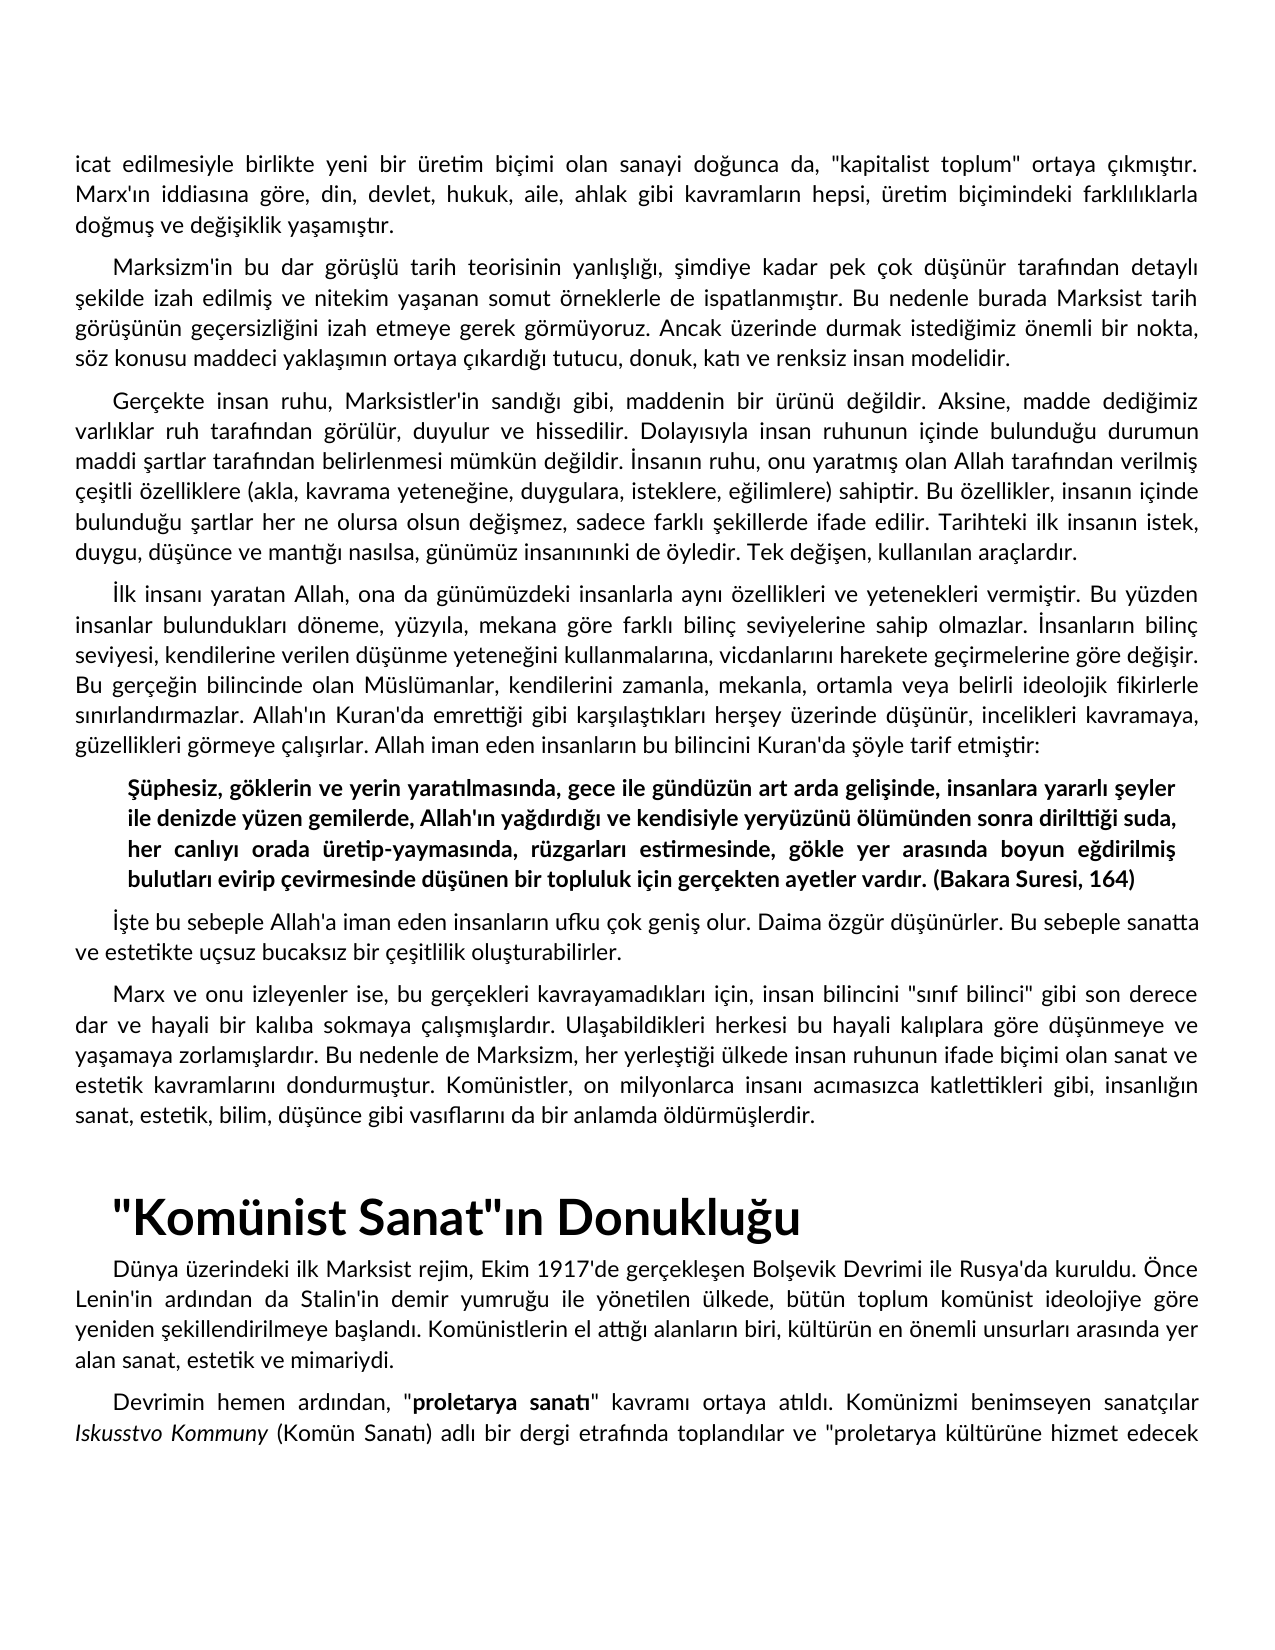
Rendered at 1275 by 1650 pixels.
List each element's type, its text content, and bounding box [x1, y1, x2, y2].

subtitle "Komünist Sanat"ın Donukluğu [112, 1186, 1200, 1246]
text Devrimin hemen ardından, "proletarya sanatı" kavramı ortaya atıldı. Komünizmi benimseyen sanatçılar Iskusstvo Kommuny (Komün Sanatı) adlı bir dergi etrafında toplandılar ve "proletarya kültürüne hizmet edecek [75, 1388, 1200, 1446]
text Dünya üzerindeki ilk Marksist rejim, Ekim 1917'de gerçekleşen Bolşevik Devrimi ile Rusya'da kuruldu. Önce Lenin'in ardından da Stalin'in demir yumruğu ile yönetilen ülkede, bütün toplum komünist ideolojiye göre yeniden şekillendirilmeye başlandı. Komünistlerin el attığı alanların biri, kültürün en önemli unsurları arasında yer alan sanat, estetik ve mimariydi. [75, 1255, 1200, 1373]
text İşte bu sebeple Allah'a iman eden insanların ufku çok geniş olur. Daima özgür düşünürler. Bu sebeple sanatta ve estetikte uçsuz bucaksız bir çeşitlilik oluşturabilirler. [75, 907, 1200, 965]
text Marksizm'in bu dar görüşlü tarih teorisinin yanlışlığı, şimdiye kadar pek çok düşünür tarafından detaylı şekilde izah edilmiş ve nitekim yaşanan somut örneklerle de ispatlanmıştır. Bu nedenle burada Marksist tarih görüşünün geçersizliğini izah etmeye gerek görmüyoruz. Ancak üzerinde durmak istediğimiz önemli bir nokta, söz konusu maddeci yaklaşımın ortaya çıkardığı tutucu, donuk, katı ve renksiz insan modelidir. [75, 253, 1200, 371]
text İlk insanı yaratan Allah, ona da günümüzdeki insanlarla aynı özellikleri ve yetenekleri vermiştir. Bu yüzden insanlar bulundukları döneme, yüzyıla, mekana göre farklı bilinç seviyelerine sahip olmazlar. İnsanların bilinç seviyesi, kendilerine verilen düşünme yeteneğini kullanmalarına, vicdanlarını harekete geçirmelerine göre değişir. Bu gerçeğin bilincinde olan Müslümanlar, kendilerini zamanla, mekanla, ortamla veya belirli ideolojik fikirlerle sınırlandırmazlar. Allah'ın Kuran'da emrettiği gibi karşılaştıkları herşey üzerinde düşünür, incelikleri kavramaya, güzellikleri görmeye çalışırlar. Allah iman eden insanların bu bilincini Kuran'da şöyle tarif etmiştir: [75, 580, 1200, 759]
text Şüphesiz, göklerin ve yerin yaratılmasında, gece ile gündüzün art arda gelişinde, insanlara yararlı şeyler ile denizde yüzen gemilerde, Allah'ın yağdırdığı ve kendisiyle yeryüzünü ölümünden sonra dirilttiği suda, her canlıyı orada üretip-yaymasında, rüzgarları estirmesinde, gökle yer arasında boyun eğdirilmiş bulutları evirip çevirmesinde düşünen bir topluluk için gerçekten ayetler vardır. (Bakara Suresi, 164) [127, 774, 1177, 892]
text Gerçekte insan ruhu, Marksistler'in sandığı gibi, maddenin bir ürünü değildir. Aksine, madde dediğimiz varlıklar ruh tarafından görülür, duyulur ve hissedilir. Dolayısıyla insan ruhunun içinde bulunduğu durumun maddi şartlar tarafından belirlenmesi mümkün değildir. İnsanın ruhu, onu yaratmış olan Allah tarafından verilmiş çeşitli özelliklere (akla, kavrama yeteneğine, duygulara, isteklere, eğilimlere) sahiptir. Bu özellikler, insanın içinde bulunduğu şartlar her ne olursa olsun değişmez, sadece farklı şekillerde ifade edilir. Tarihteki ilk insanın istek, duygu, düşünce ve mantığı nasılsa, günümüz insanınınki de öyledir. Tek değişen, kullanılan araçlardır. [75, 386, 1200, 565]
text icat edilmesiyle birlikte yeni bir üretim biçimi olan sanayi doğunca da, "kapitalist toplum" ortaya çıkmıştır. Marx'ın iddiasına göre, din, devlet, hukuk, aile, ahlak gibi kavramların hepsi, üretim biçimindeki farklılıklarla doğmuş ve değişiklik yaşamıştır. [75, 150, 1200, 238]
text Marx ve onu izleyenler ise, bu gerçekleri kavrayamadıkları için, insan bilincini "sınıf bilinci" gibi son derece dar ve hayali bir kalıba sokmaya çalışmışlardır. Ulaşabildikleri herkesi bu hayali kalıplara göre düşünmeye ve yaşamaya zorlamışlardır. Bu nedenle de Marksizm, her yerleştiği ülkede insan ruhunun ifade biçimi olan sanat ve estetik kavramlarını dondurmuştur. Komünistler, on milyonlarca insanı acımasızca katlettikleri gibi, insanlığın sanat, estetik, bilim, düşünce gibi vasıflarını da bir anlamda öldürmüşlerdir. [75, 980, 1200, 1128]
